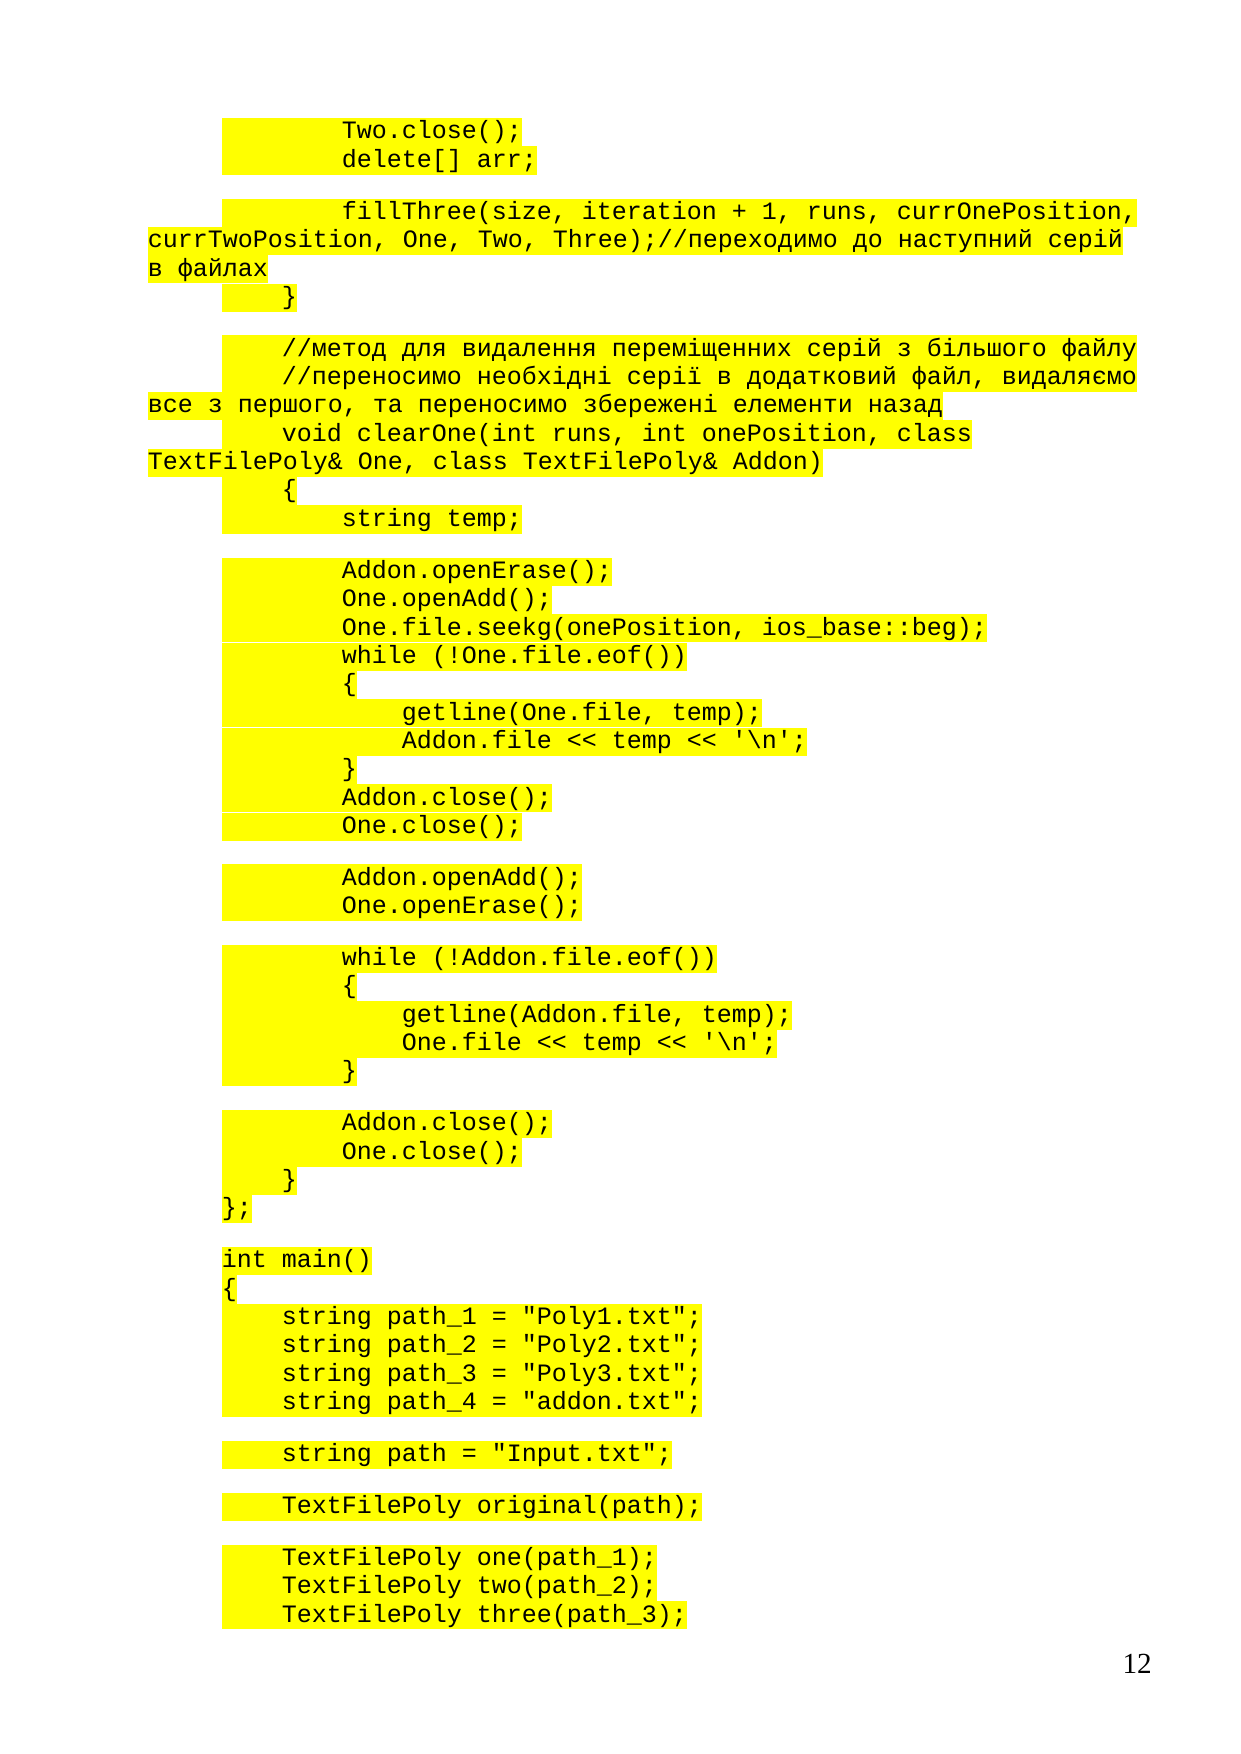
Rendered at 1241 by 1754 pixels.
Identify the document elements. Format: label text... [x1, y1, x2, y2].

text getline(One.file, temp); [148, 699, 1152, 727]
text //переносимо необхідні серії в додатковий файл, видаляємо все з першого, та переносимо збережені елементи назад [148, 364, 1152, 420]
text Addon.file << temp << '\n'; [148, 727, 1152, 756]
text { [148, 671, 1152, 699]
text string path = "Input.txt"; [148, 1441, 1152, 1469]
text delete[] arr; [148, 146, 1152, 175]
text { [148, 1275, 1152, 1304]
text One.close(); [148, 1138, 1152, 1167]
text One.openAdd(); [148, 586, 1152, 614]
text //метод для видалення переміщенних серій з більшого файлу [148, 335, 1152, 364]
text Addon.close(); [148, 1110, 1152, 1138]
text string path_2 = "Poly2.txt"; [148, 1332, 1152, 1360]
text TextFilePoly three(path_3); [148, 1601, 1152, 1629]
text int main() [148, 1247, 1152, 1275]
text getline(Addon.file, temp); [148, 1001, 1152, 1030]
text } [148, 283, 1152, 312]
text Addon.openErase(); [148, 557, 1152, 586]
text while (!Addon.file.eof()) [148, 945, 1152, 973]
text TextFilePoly one(path_1); [148, 1544, 1152, 1573]
text { [148, 973, 1152, 1001]
text } [148, 756, 1152, 784]
text { [148, 477, 1152, 505]
text string path_4 = "addon.txt"; [148, 1389, 1152, 1417]
text One.openErase(); [148, 893, 1152, 921]
text fillThree(size, iteration + 1, runs, currOnePosition, currTwoPosition, One, Two, Three);//переходимо до наступний серій в файлах [148, 198, 1152, 283]
text } [148, 1058, 1152, 1086]
text }; [148, 1195, 1152, 1223]
text Addon.close(); [148, 784, 1152, 812]
text TextFilePoly two(path_2); [148, 1573, 1152, 1601]
text Addon.openAdd(); [148, 864, 1152, 893]
text One.close(); [148, 812, 1152, 841]
text } [148, 1167, 1152, 1195]
text void clearOne(int runs, int onePosition, class TextFilePoly& One, class TextFilePoly& Addon) [148, 420, 1152, 477]
text while (!One.file.eof()) [148, 642, 1152, 671]
text One.file.seekg(onePosition, ios_base::beg); [148, 614, 1152, 642]
text One.file << temp << '\n'; [148, 1030, 1152, 1058]
text string path_3 = "Poly3.txt"; [148, 1360, 1152, 1389]
text TextFilePoly original(path); [148, 1493, 1152, 1521]
text string temp; [148, 505, 1152, 534]
text string path_1 = "Poly1.txt"; [148, 1304, 1152, 1332]
text Two.close(); [148, 118, 1152, 146]
